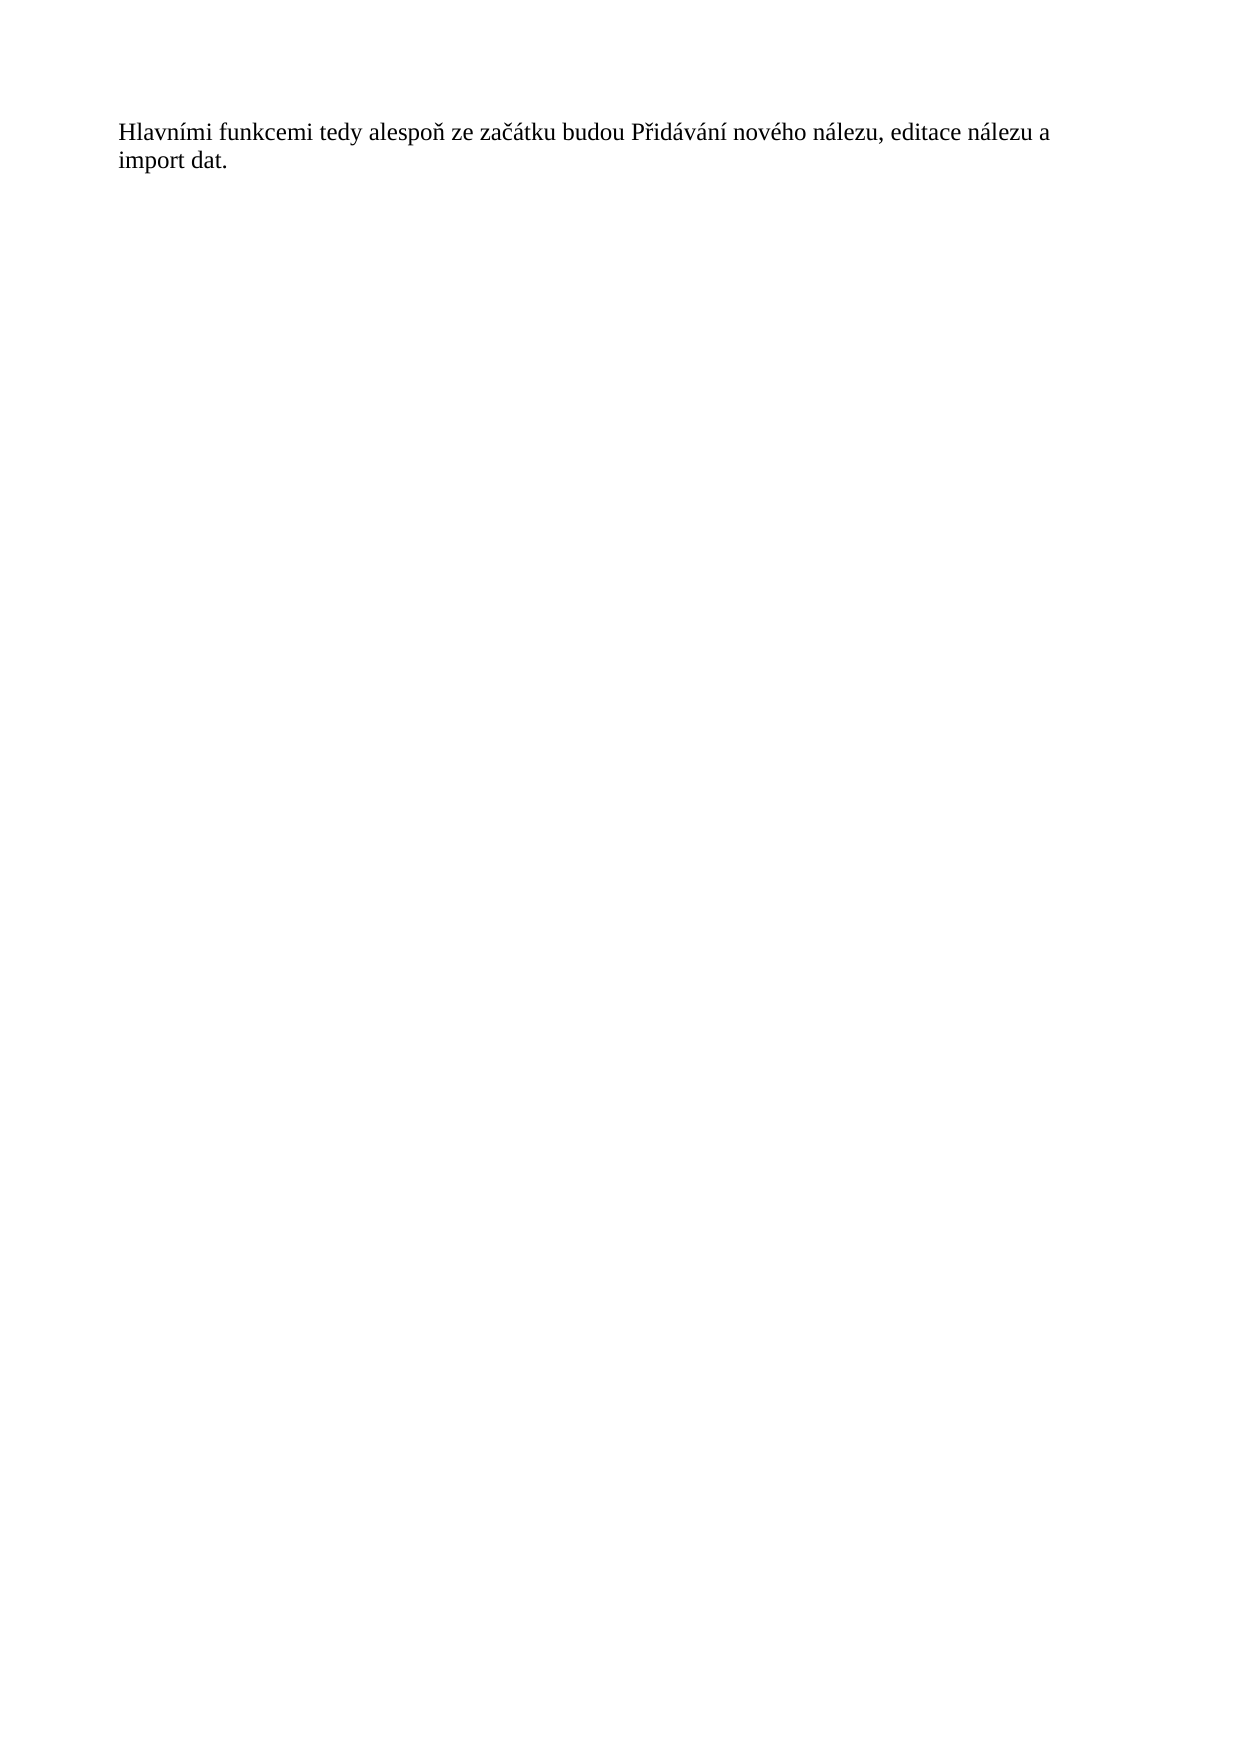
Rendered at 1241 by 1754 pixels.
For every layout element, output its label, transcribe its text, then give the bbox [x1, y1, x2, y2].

text Hlavními funkcemi tedy alespoň ze začátku budou Přidávání nového nálezu, editace nálezu a import dat. [118, 118, 1122, 173]
